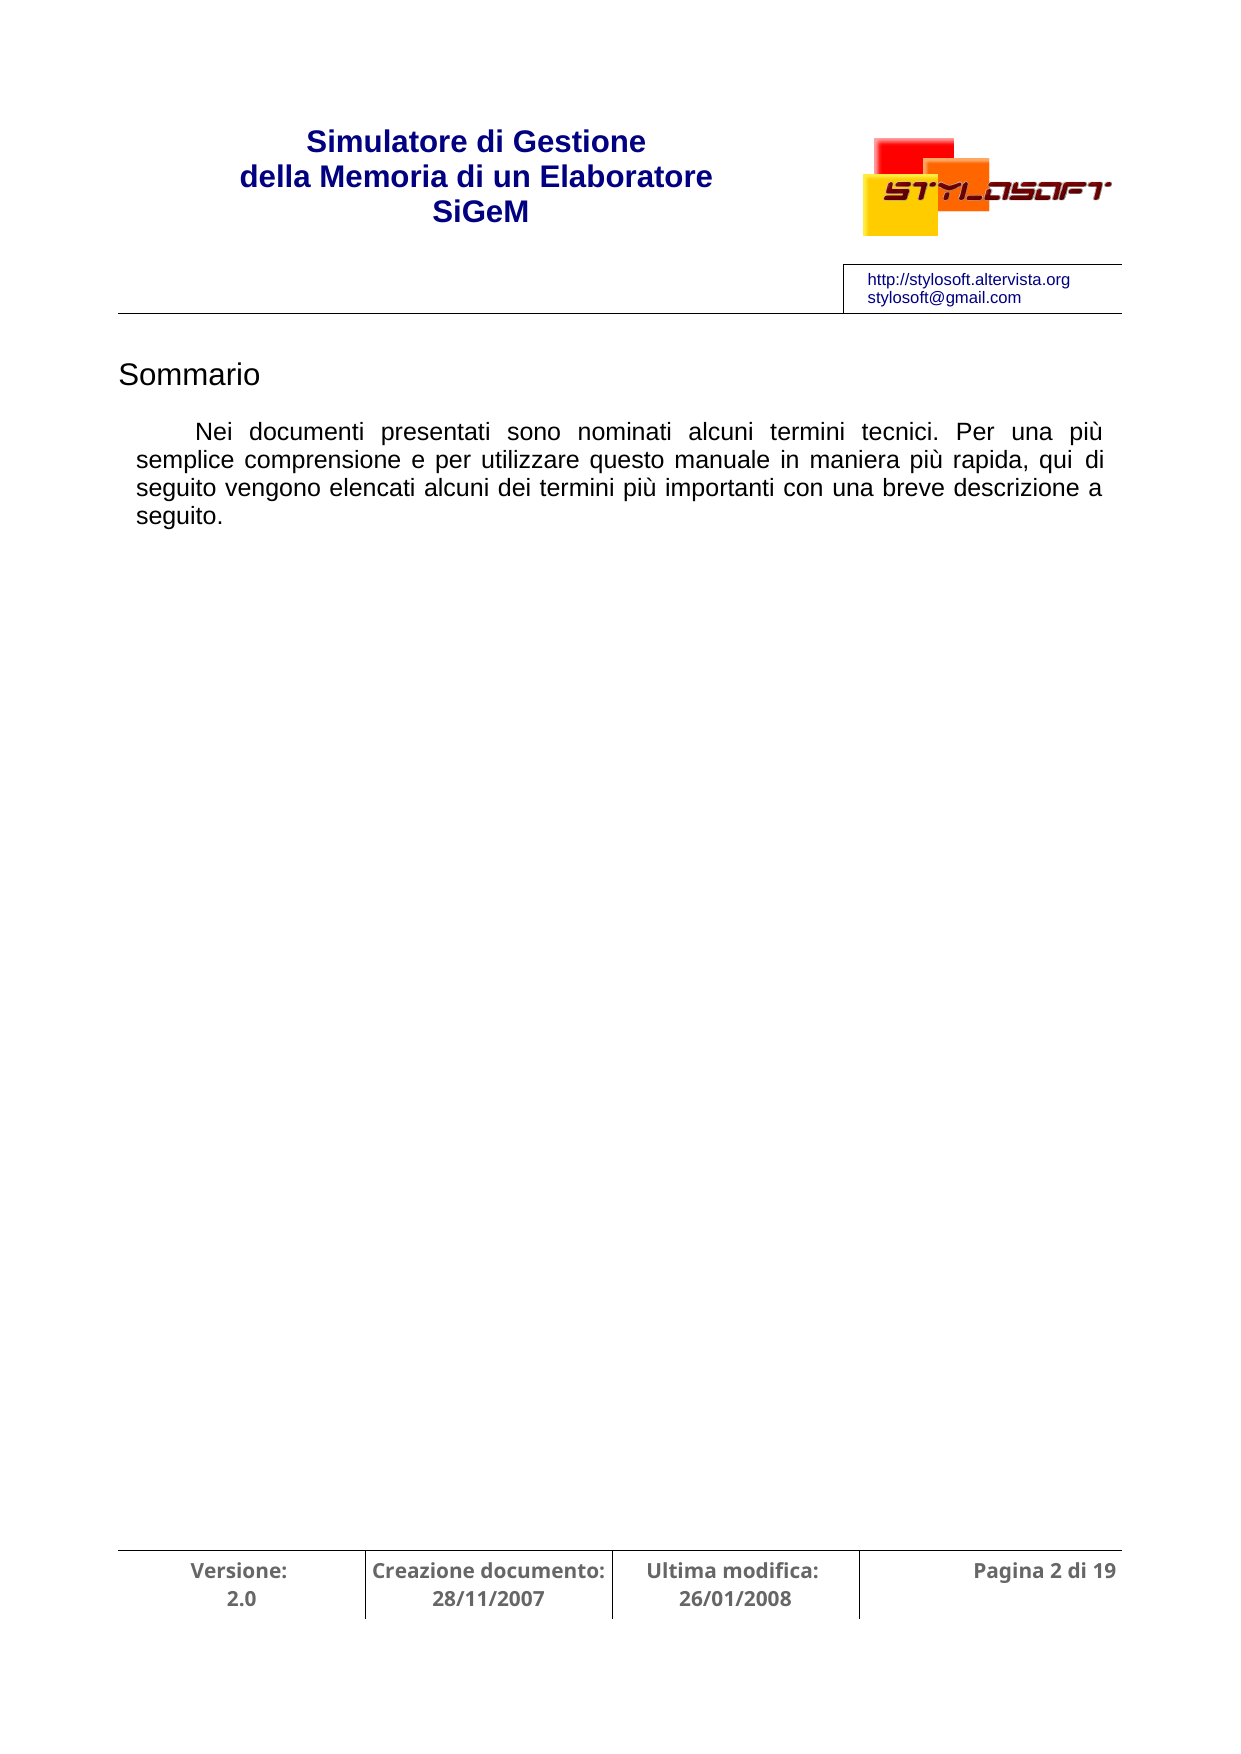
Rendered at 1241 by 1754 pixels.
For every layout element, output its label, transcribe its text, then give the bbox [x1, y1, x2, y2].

text Nei documenti presentati sono nominati alcuni termini tecnici. Per una più semplice comprensione e per utilizzare questo manuale in maniera più rapida, qui di seguito vengono elencati alcuni dei termini più importanti con una breve descrizione a seguito. [136, 418, 1104, 530]
subtitle Sommario [118, 357, 1122, 391]
picture [848, 123, 1117, 247]
